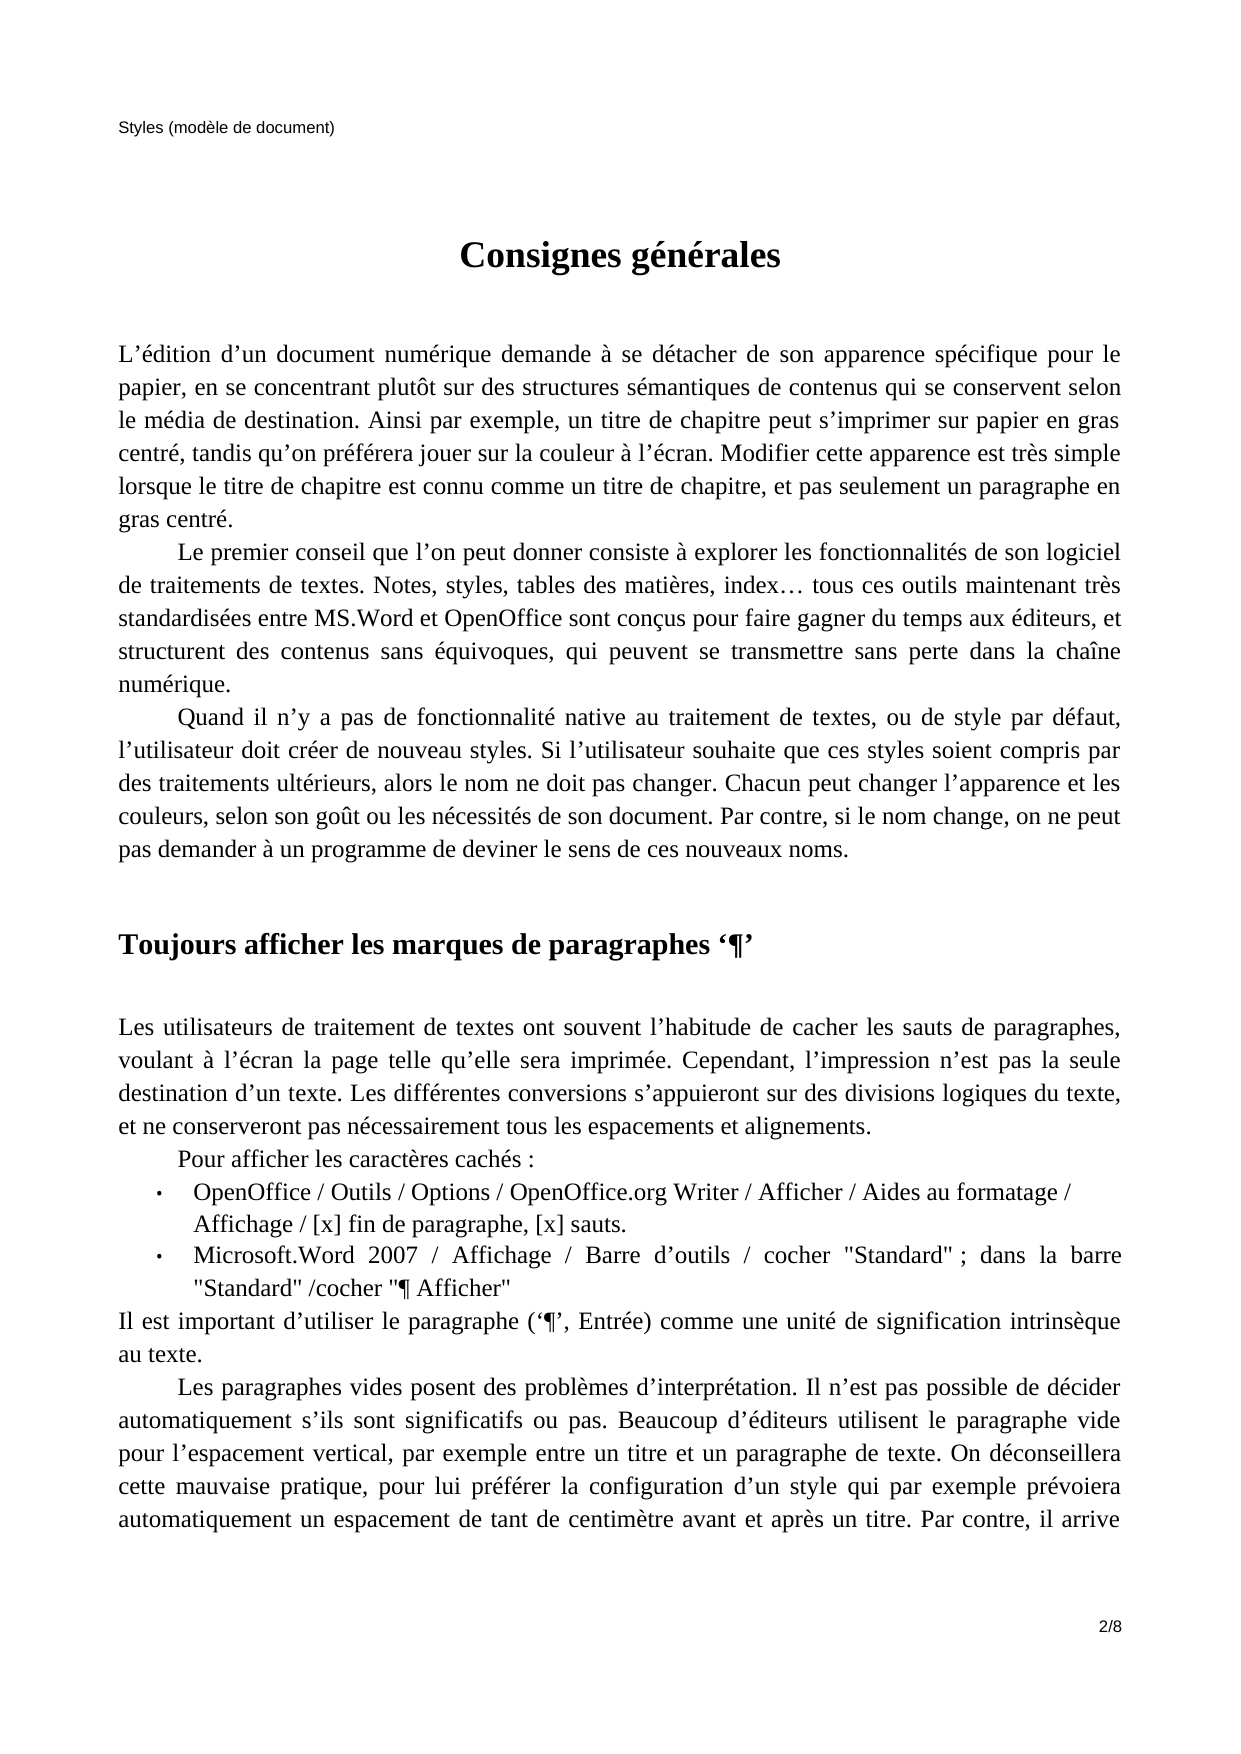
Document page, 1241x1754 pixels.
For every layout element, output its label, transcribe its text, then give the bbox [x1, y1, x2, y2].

text Les utilisateurs de traitement de textes ont souvent l’habitude de cacher les sauts de paragraphes, voulant à l’écran la page telle qu’elle sera imprimée. Cependant, l’impression n’est pas la seule destination d’un texte. Les différentes conversions s’appuieront sur des divisions logiques du texte, et ne conserveront pas nécessairement tous les espacements et alignements. [118, 1012, 1122, 1140]
list Microsoft.Word 2007 / Affichage / Barre d’outils / cocher "Standard" ; dans la barre "Standard" /cocher "¶ Afficher" [156, 1240, 1122, 1302]
text Les paragraphes vides posent des problèmes d’interprétation. Il n’est pas possible de décider automatiquement s’ils sont significatifs ou pas. Beaucoup d’éditeurs utilisent le paragraphe vide pour l’espacement vertical, par exemple entre un titre et un paragraphe de texte. On déconseillera cette mauvaise pratique, pour lui préférer la configuration d’un style qui par exemple prévoiera automatiquement un espacement de tant de centimètre avant et après un titre. Par contre, il arrive [118, 1372, 1122, 1533]
text Il est important d’utiliser le paragraphe (‘¶’, Entrée) comme une unité de signification intrinsèque au texte. [118, 1306, 1122, 1368]
text L’édition d’un document numérique demande à se détacher de son apparence spécifique pour le papier, en se concentrant plutôt sur des structures sémantiques de contenus qui se conservent selon le média de destination. Ainsi par exemple, un titre de chapitre peut s’imprimer sur papier en gras centré, tandis qu’on préférera jouer sur la couleur à l’écran. Modifier cette apparence est très simple lorsque le titre de chapitre est connu comme un titre de chapitre, et pas seulement un paragraphe en gras centré. [118, 339, 1122, 533]
text Pour afficher les caractères cachés : [118, 1144, 1122, 1173]
subtitle Toujours afficher les marques de paragraphes ‘¶’ [118, 926, 1122, 961]
text Quand il n’y a pas de fonctionnalité native au traitement de textes, ou de style par défaut, l’utilisateur doit créer de nouveau styles. Si l’utilisateur souhaite que ces styles soient compris par des traitements ultérieurs, alors le nom ne doit pas changer. Chacun peut changer l’apparence et les couleurs, selon son goût ou les nécessités de son document. Par contre, si le nom change, on ne peut pas demander à un programme de deviner le sens de ces nouveaux noms. [118, 702, 1122, 863]
list OpenOffice / Outils / Options / OpenOffice.org Writer / Afficher / Aides au formatage / Affichage / [x] fin de paragraphe, [x] sauts. [156, 1177, 1122, 1237]
subtitle Consignes générales [236, 233, 1004, 276]
text Le premier conseil que l’on peut donner consiste à explorer les fonctionnalités de son logiciel de traitements de textes. Notes, styles, tables des matières, index… tous ces outils maintenant très standardisées entre MS.Word et OpenOffice sont conçus pour faire gagner du temps aux éditeurs, et structurent des contenus sans équivoques, qui peuvent se transmettre sans perte dans la chaîne numérique. [118, 537, 1122, 698]
